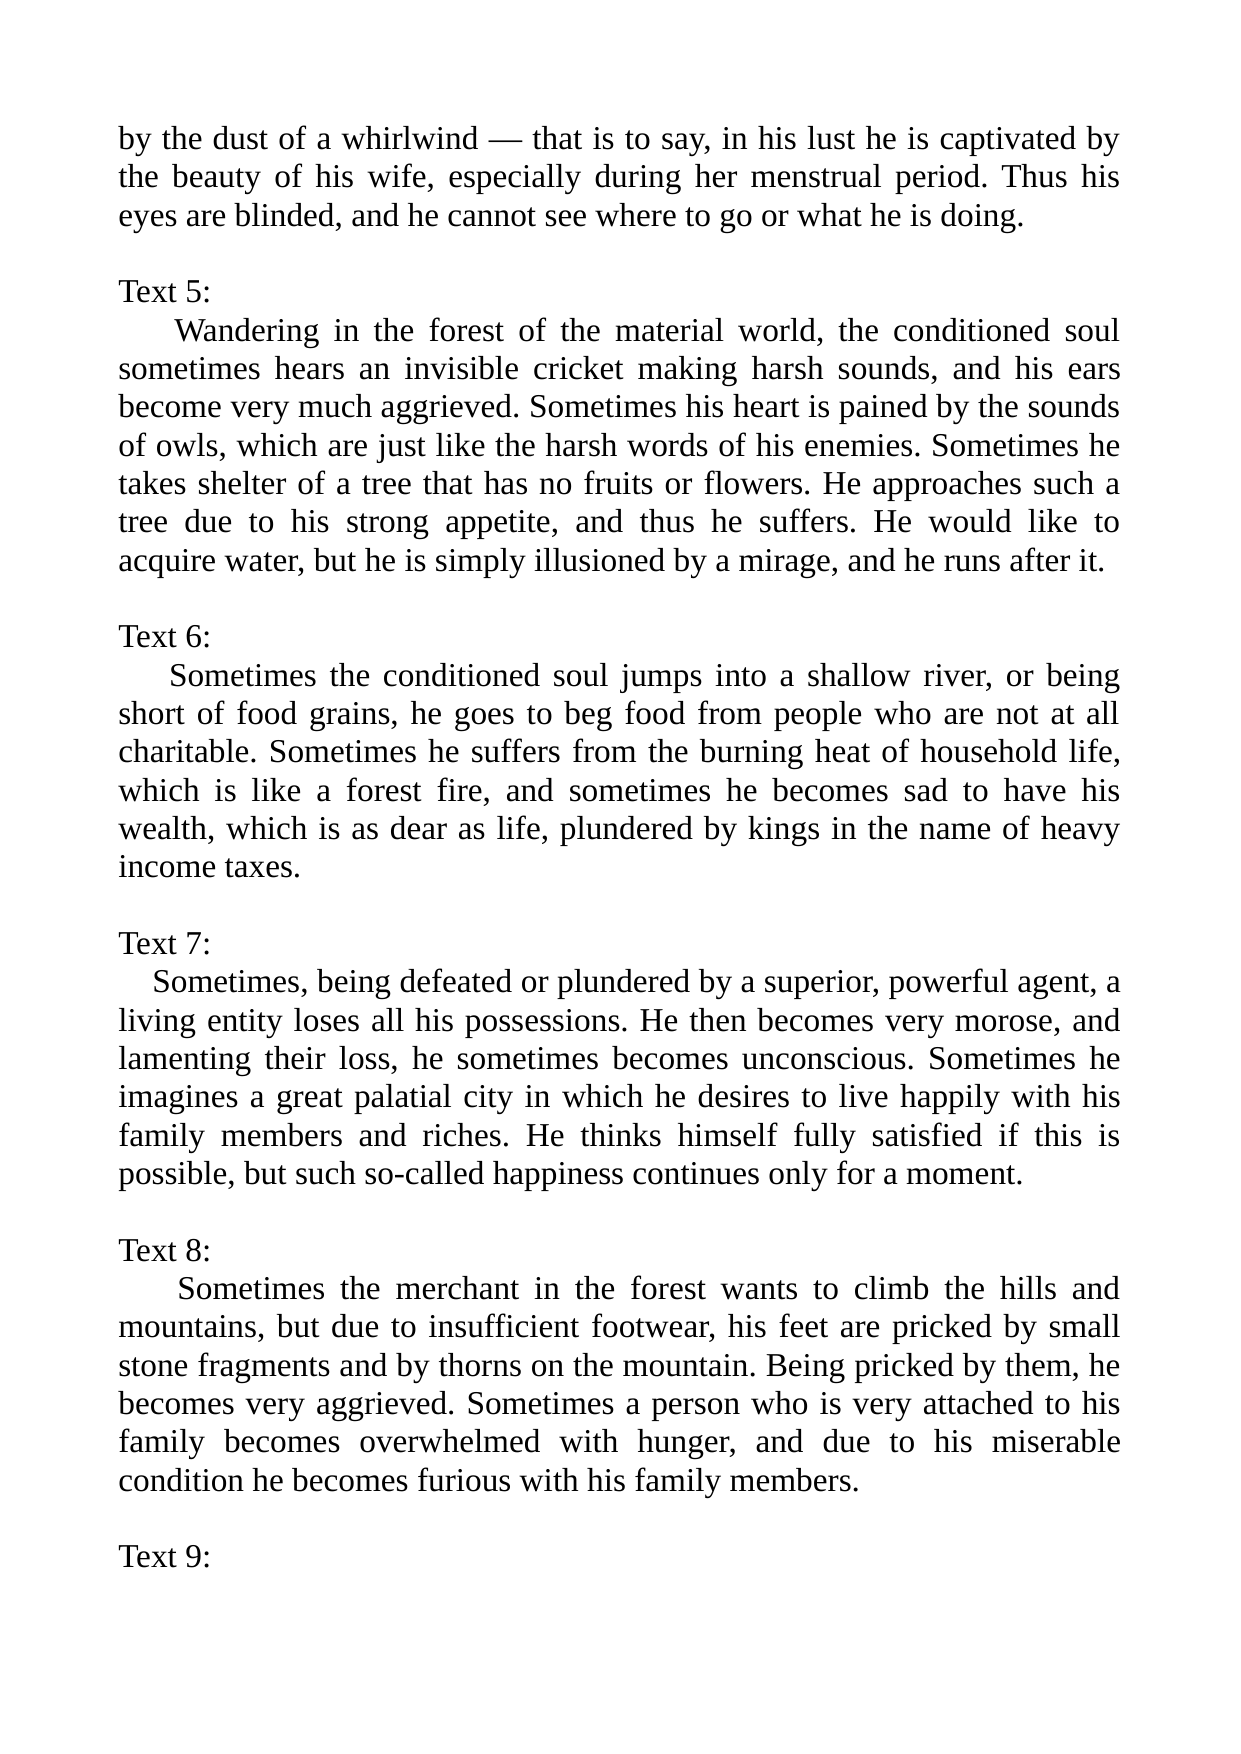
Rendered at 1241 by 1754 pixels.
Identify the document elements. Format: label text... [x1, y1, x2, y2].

text Wandering in the forest of the material world, the conditioned soul sometimes hears an invisible cricket making harsh sounds, and his ears become very much aggrieved. Sometimes his heart is pained by the sounds of owls, which are just like the harsh words of his enemies. Sometimes he takes shelter of a tree that has no fruits or flowers. He approaches such a tree due to his strong appetite, and thus he suffers. He would like to acquire water, but he is simply illusioned by a mirage, and he runs after it. [118, 310, 1122, 578]
text Sometimes the merchant in the forest wants to climb the hills and mountains, but due to insufficient footwear, his feet are pricked by small stone fragments and by thorns on the mountain. Being pricked by them, he becomes very aggrieved. Sometimes a person who is very attached to his family becomes overwhelmed with hunger, and due to his miserable condition he becomes furious with his family members. [118, 1268, 1122, 1498]
text Text 5: [118, 271, 1122, 310]
text by the dust of a whirlwind — that is to say, in his lust he is captivated by the beauty of his wife, especially during her menstrual period. Thus his eyes are blinded, and he cannot see where to go or what he is doing. [118, 118, 1122, 233]
text Text 6: [118, 616, 1122, 655]
text Sometimes, being defeated or plundered by a superior, powerful agent, a living entity loses all his possessions. He then becomes very morose, and lamenting their loss, he sometimes becomes unconscious. Sometimes he imagines a great palatial city in which he desires to live happily with his family members and riches. He thinks himself fully satisfied if this is possible, but such so-called happiness continues only for a moment. [118, 961, 1122, 1191]
text Sometimes the conditioned soul jumps into a shallow river, or being short of food grains, he goes to beg food from people who are not at all charitable. Sometimes he suffers from the burning heat of household life, which is like a forest fire, and sometimes he becomes sad to have his wealth, which is as dear as life, plundered by kings in the name of heavy income taxes. [118, 655, 1122, 885]
text Text 8: [118, 1230, 1122, 1268]
text Text 9: [118, 1536, 1122, 1575]
text Text 7: [118, 923, 1122, 961]
